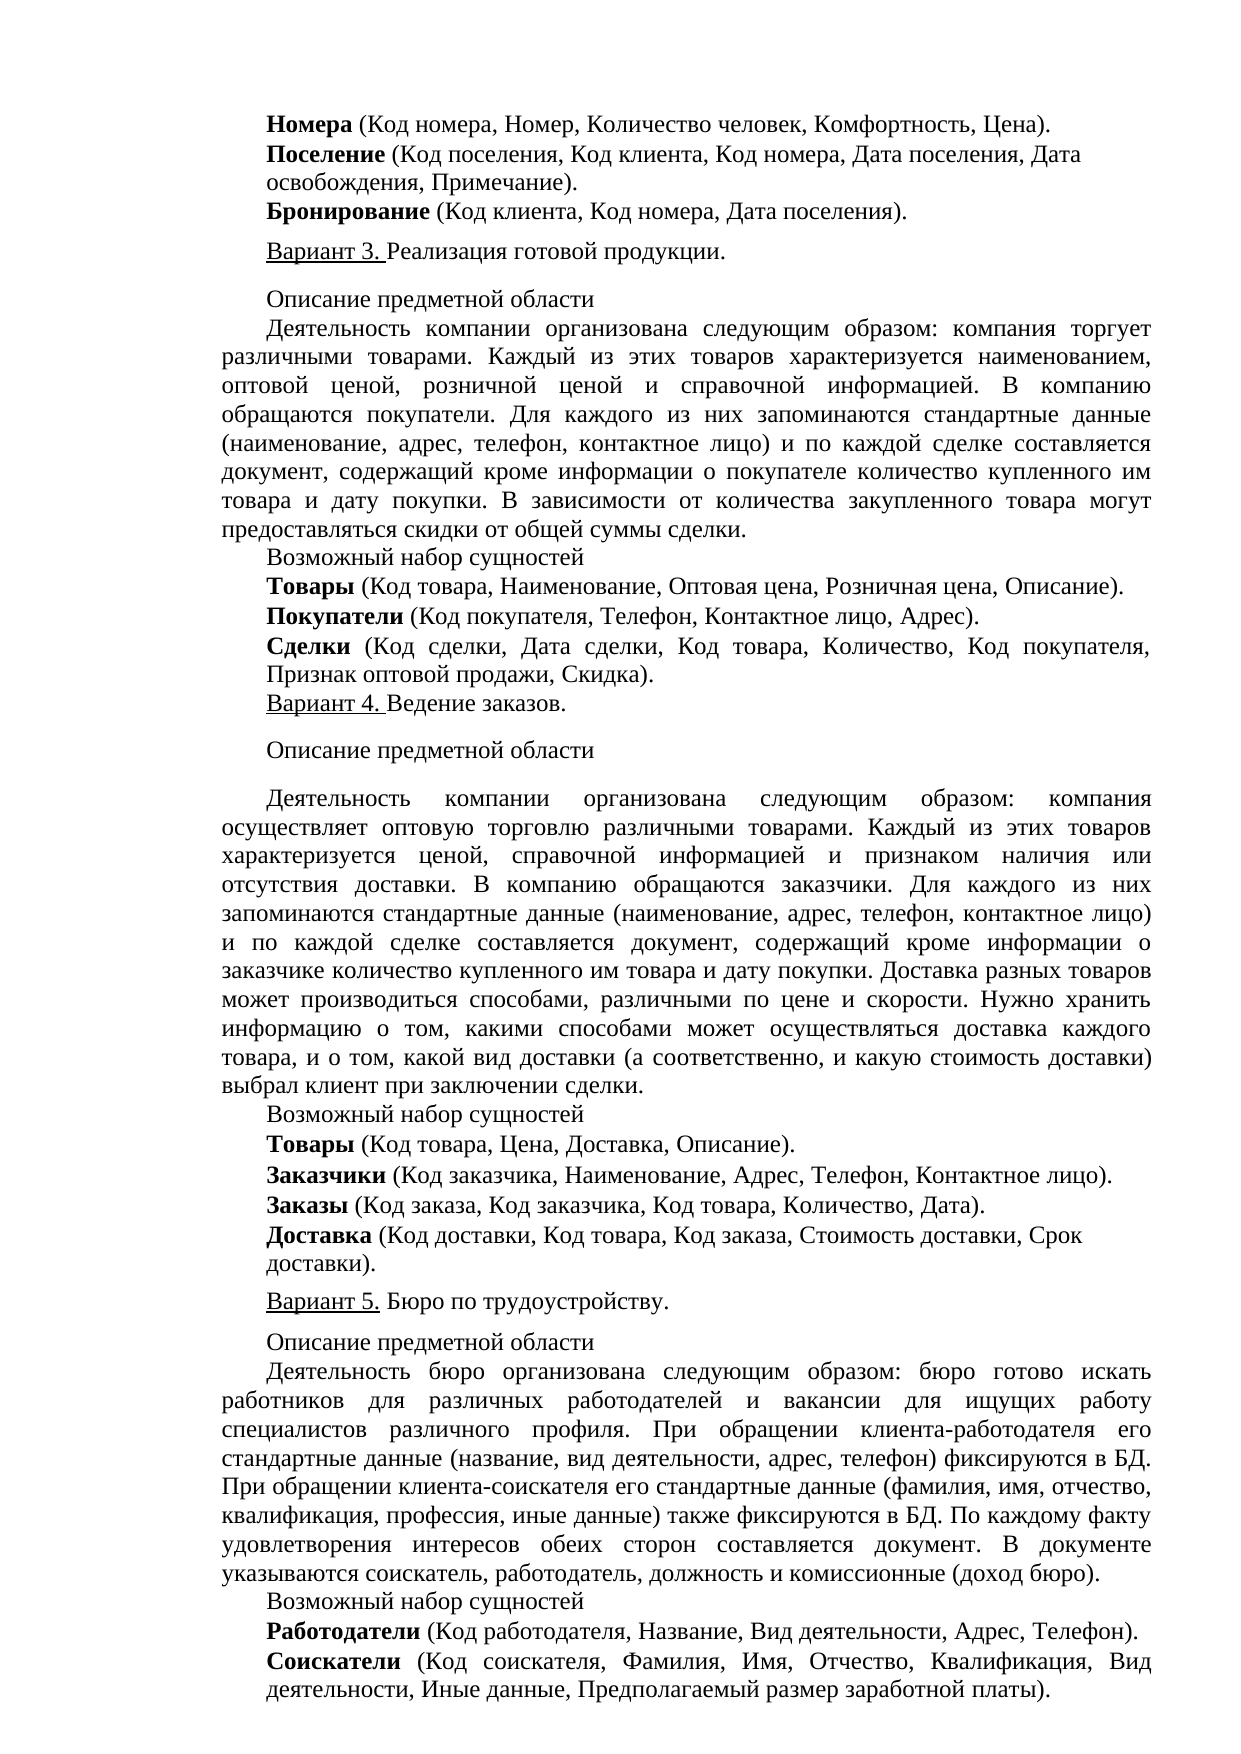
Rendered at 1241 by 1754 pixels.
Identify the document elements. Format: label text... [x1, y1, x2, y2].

text Описание предметной области [266, 1327, 1211, 1356]
text Возможный набор сущностей [266, 1586, 1211, 1615]
text Описание предметной области [266, 284, 1211, 313]
text Возможный набор сущностей [266, 543, 1211, 571]
text Возможный набор сущностей [266, 1099, 1211, 1128]
text Деятельность компании организована следующим образом: компания осуществляет оптовую торговлю различными товарами. Каждый из этих товаров характеризуется ценой, справочной информацией и признаком наличия или отсутствия доставки. В компанию обращаются заказчики. Для каждого из них запоминаются стандартные данные (наименование, адрес, телефон, контактное лицо) и по каждой сделке составляется документ, содержащий кроме информации о заказчике количество купленного им товара и дату покупки. Доставка разных товаров может производиться способами, различными по цене и скорости. Нужно хранить информацию о том, какими способами может осуществляться доставка каждого товара, и о том, какой вид доставки (а соответственно, и какую стоимость доставки) выбрал клиент при заключении сделки. [221, 783, 1152, 1099]
list Товары (Код товара, Наименование, Оптовая цена, Розничная цена, Описание). [228, 571, 1211, 600]
text Деятельность бюро организована следующим образом: бюро готово искать работников для различных работодателей и вакансии для ищущих работу специалистов различного профиля. При обращении клиента-работодателя его стандартные данные (название, вид деятельности, адрес, телефон) фиксируются в БД. При обращении клиента-соискателя его стандартные данные (фамилия, имя, отчество, квалификация, профессия, иные данные) также фиксируются в БД. По каждому факту удовлетворения интересов обеих сторон составляется документ. В документе указываются соискатель, работодатель, должность и комиссионные (доход бюро). [221, 1356, 1152, 1586]
text Описание предметной области [192, 735, 1211, 764]
text Вариант 3. Реализация готовой продукции. [192, 236, 1211, 265]
list Работодатели (Код работодателя, Название, Вид деятельности, Адрес, Телефон). [228, 1615, 1211, 1646]
list Соискатели (Код соискателя, Фамилия, Имя, Отчество, Квалификация, Вид деятельности, Иные данные, Предполагаемый размер заработной платы). [228, 1646, 1152, 1703]
list Сделки (Код сделки, Дата сделки, Код товара, Количество, Код покупателя, Признак оптовой продажи, Скидка). [228, 631, 1151, 688]
list Доставка (Код доставки, Код товара, Код заказа, Стоимость доставки, Срок доставки). [228, 1220, 1151, 1277]
list Номера (Код номера, Номер, Количество человек, Комфортность, Цена). [228, 108, 1211, 139]
list Поселение (Код поселения, Код клиента, Код номера, Дата поселения, Дата освобождения, Примечание). [228, 139, 1151, 196]
list Заказчики (Код заказчика, Наименование, Адрес, Телефон, Контактное лицо). [228, 1159, 1211, 1189]
list Товары (Код товара, Цена, Доставка, Описание). [228, 1128, 1211, 1159]
list Бронирование (Код клиента, Код номера, Дата поселения). [228, 196, 908, 225]
text Деятельность компании организована следующим образом: компания торгует различными товарами. Каждый из этих товаров характеризуется наименованием, оптовой ценой, розничной ценой и справочной информацией. В компанию обращаются покупатели. Для каждого из них запоминаются стандартные данные (наименование, адрес, телефон, контактное лицо) и по каждой сделке составляется документ, содержащий кроме информации о покупателе количество купленного им товара и дату покупки. В зависимости от количества закупленного товара могут предоставляться скидки от общей суммы сделки. [221, 313, 1152, 543]
text Вариант 4. Ведение заказов. [192, 688, 1211, 717]
list Покупатели (Код покупателя, Телефон, Контактное лицо, Адрес). [228, 600, 1211, 631]
text Вариант 5. Бюро по трудоустройству. [266, 1286, 1211, 1315]
list Заказы (Код заказа, Код заказчика, Код товара, Количество, Дата). [228, 1189, 1211, 1220]
